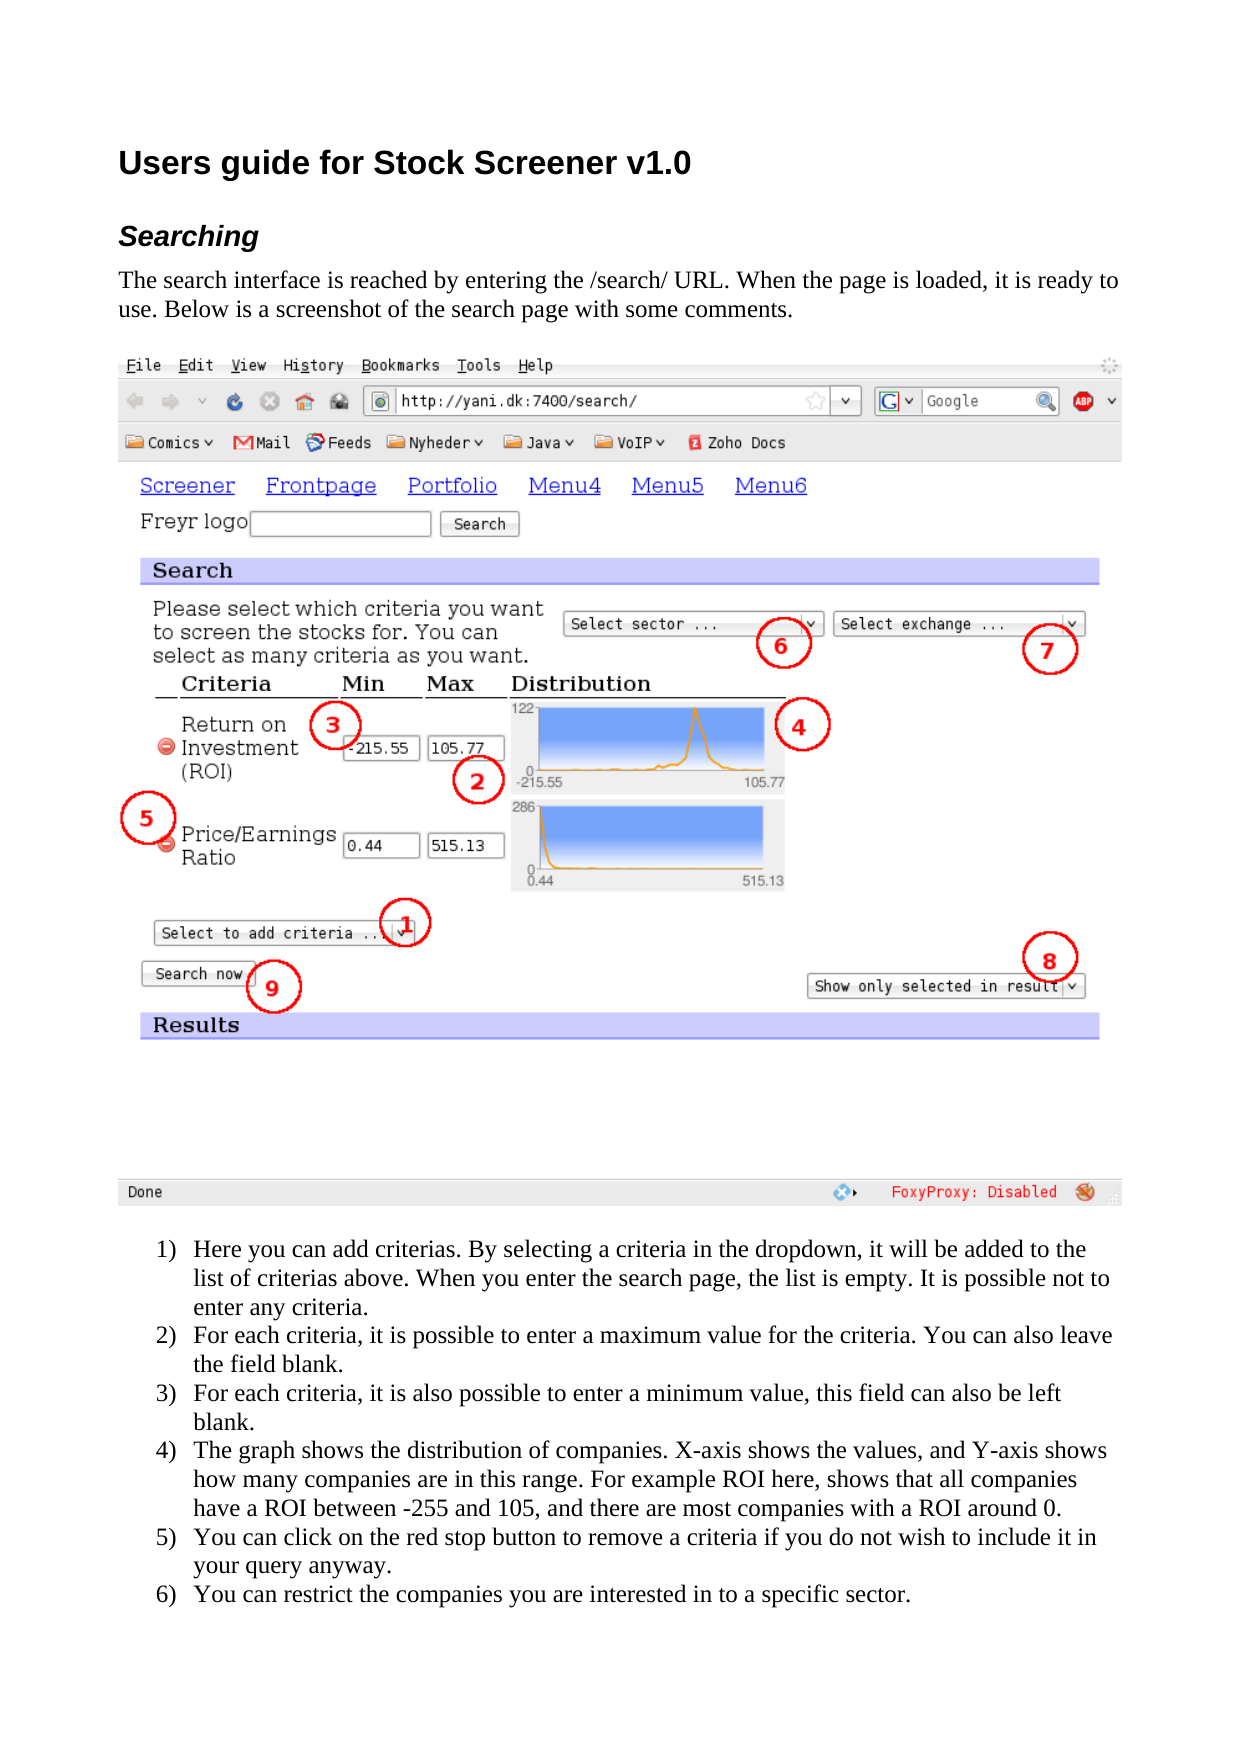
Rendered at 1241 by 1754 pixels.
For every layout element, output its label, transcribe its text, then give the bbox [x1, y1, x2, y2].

list You can click on the red stop button to remove a criteria if you do not wish to include it in your query anyway. [156, 1522, 1122, 1579]
subtitle Searching [118, 219, 1122, 253]
picture [118, 351, 1122, 1206]
list Here you can add criterias. By selecting a criteria in the dropdown, it will be added to the list of criterias above. When you enter the search page, the list is empty. It is possible not to enter any criteria. [156, 1234, 1122, 1321]
text The search interface is reached by entering the /search/ URL. When the page is loaded, it is ready to use. Below is a screenshot of the search page with some comments. [118, 265, 1122, 323]
list The graph shows the distribution of companies. X-axis shows the values, and Y-axis shows how many companies are in this range. For example ROI here, shows that all companies have a ROI between -255 and 105, and there are most companies with a ROI around 0. [156, 1436, 1122, 1522]
list You can restrict the companies you are interested in to a specific sector. [156, 1579, 1122, 1608]
list For each criteria, it is possible to enter a maximum value for the criteria. You can also leave the field blank. [156, 1321, 1122, 1378]
list For each criteria, it is also possible to enter a minimum value, this field can also be left blank. [156, 1378, 1122, 1436]
subtitle Users guide for Stock Screener v1.0 [118, 143, 1122, 182]
